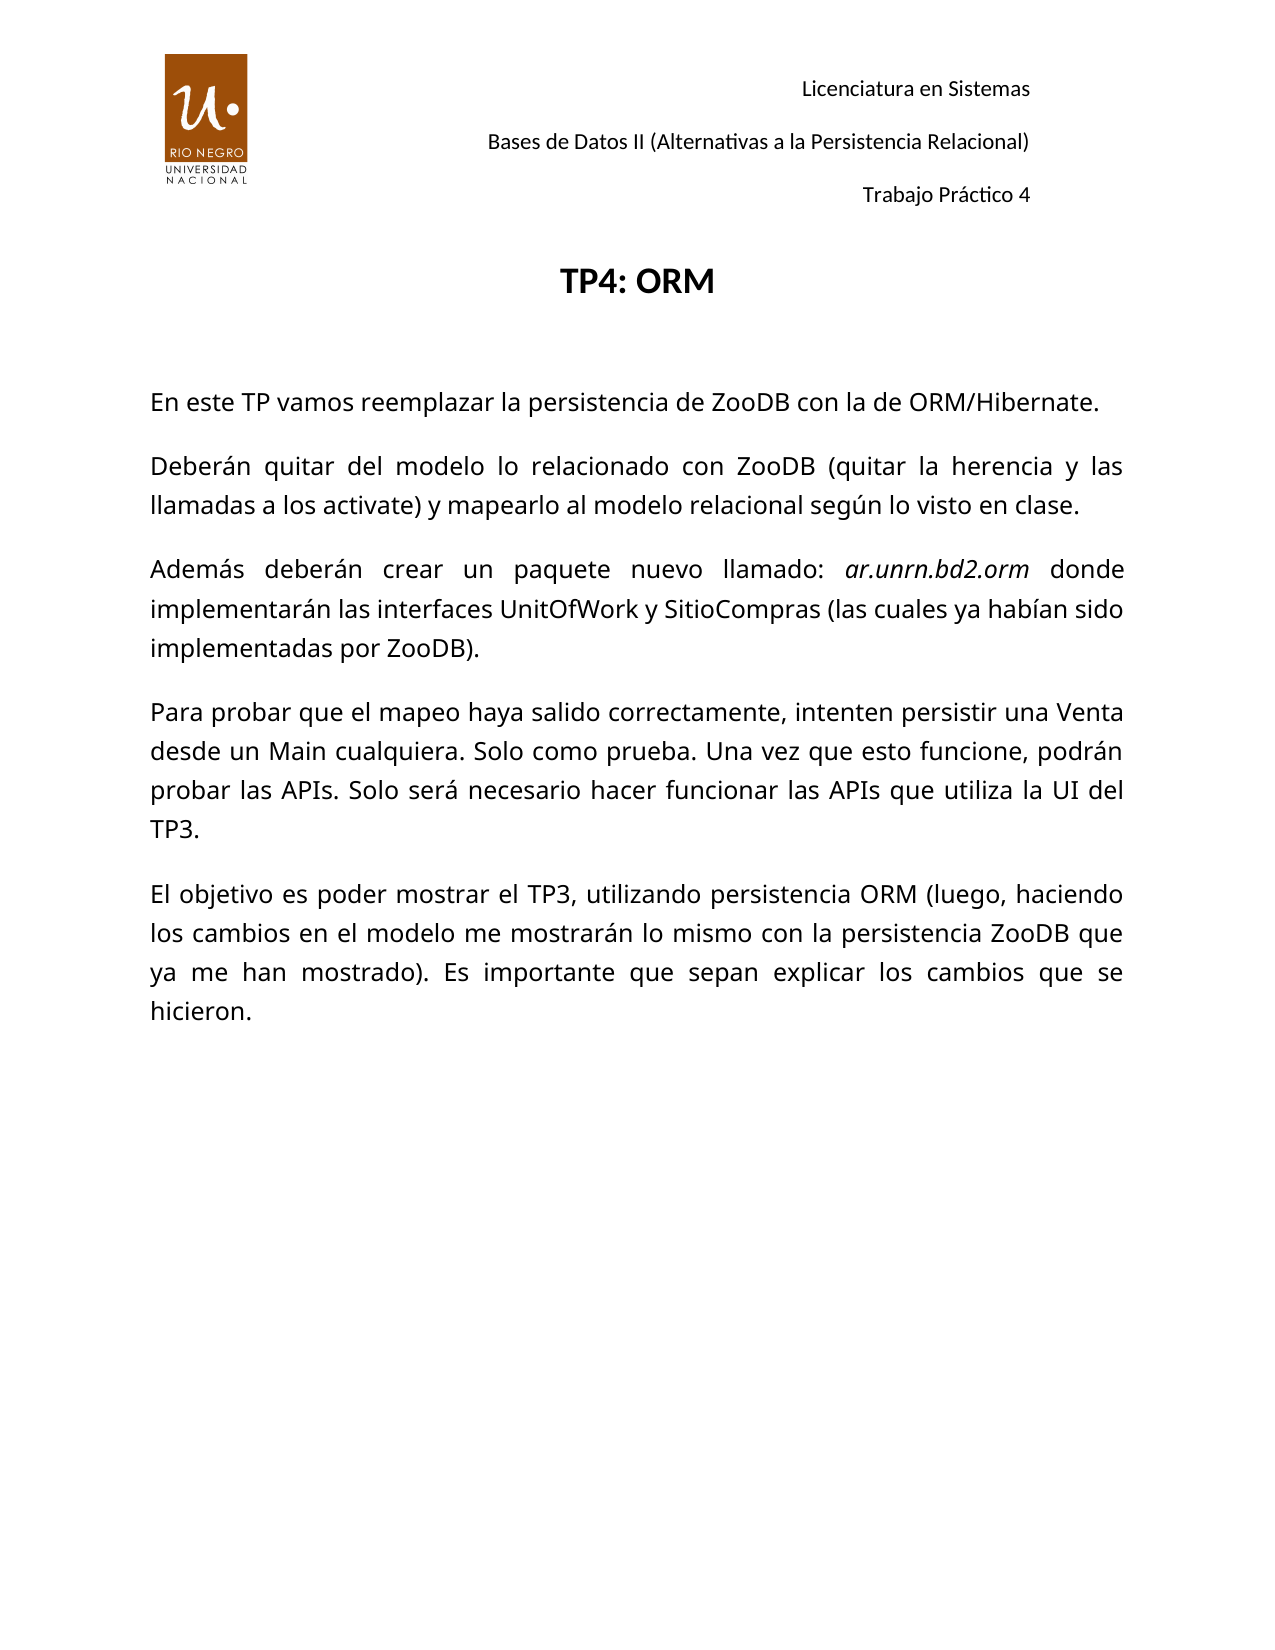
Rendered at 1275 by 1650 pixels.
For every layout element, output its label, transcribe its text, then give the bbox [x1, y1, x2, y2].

text En este TP vamos reemplazar la persistencia de ZooDB con la de ORM/Hibernate. [150, 385, 1125, 419]
text Además deberán crear un paquete nuevo llamado: ar.unrn.bd2.orm donde implementarán las interfaces UnitOfWork y SitioCompras (las cuales ya habían sido implementadas por ZooDB). [150, 552, 1125, 664]
text TP4: ORM [150, 257, 1125, 302]
picture [164, 54, 248, 184]
text El objetivo es poder mostrar el TP3, utilizando persistencia ORM (luego, haciendo los cambios en el modelo me mostrarán lo mismo con la persistencia ZooDB que ya me han mostrado). Es importante que sepan explicar los cambios que se hicieron. [150, 876, 1125, 1028]
text Para probar que el mapeo haya salido correctamente, intenten persistir una Venta desde un Main cualquiera. Solo como prueba. Una vez que esto funcione, podrán probar las APIs. Solo será necesario hacer funcionar las APIs que utiliza la UI del TP3. [150, 695, 1125, 846]
text Deberán quitar del modelo lo relacionado con ZooDB (quitar la herencia y las llamadas a los activate) y mapearlo al modelo relacional según lo visto en clase. [150, 449, 1125, 522]
